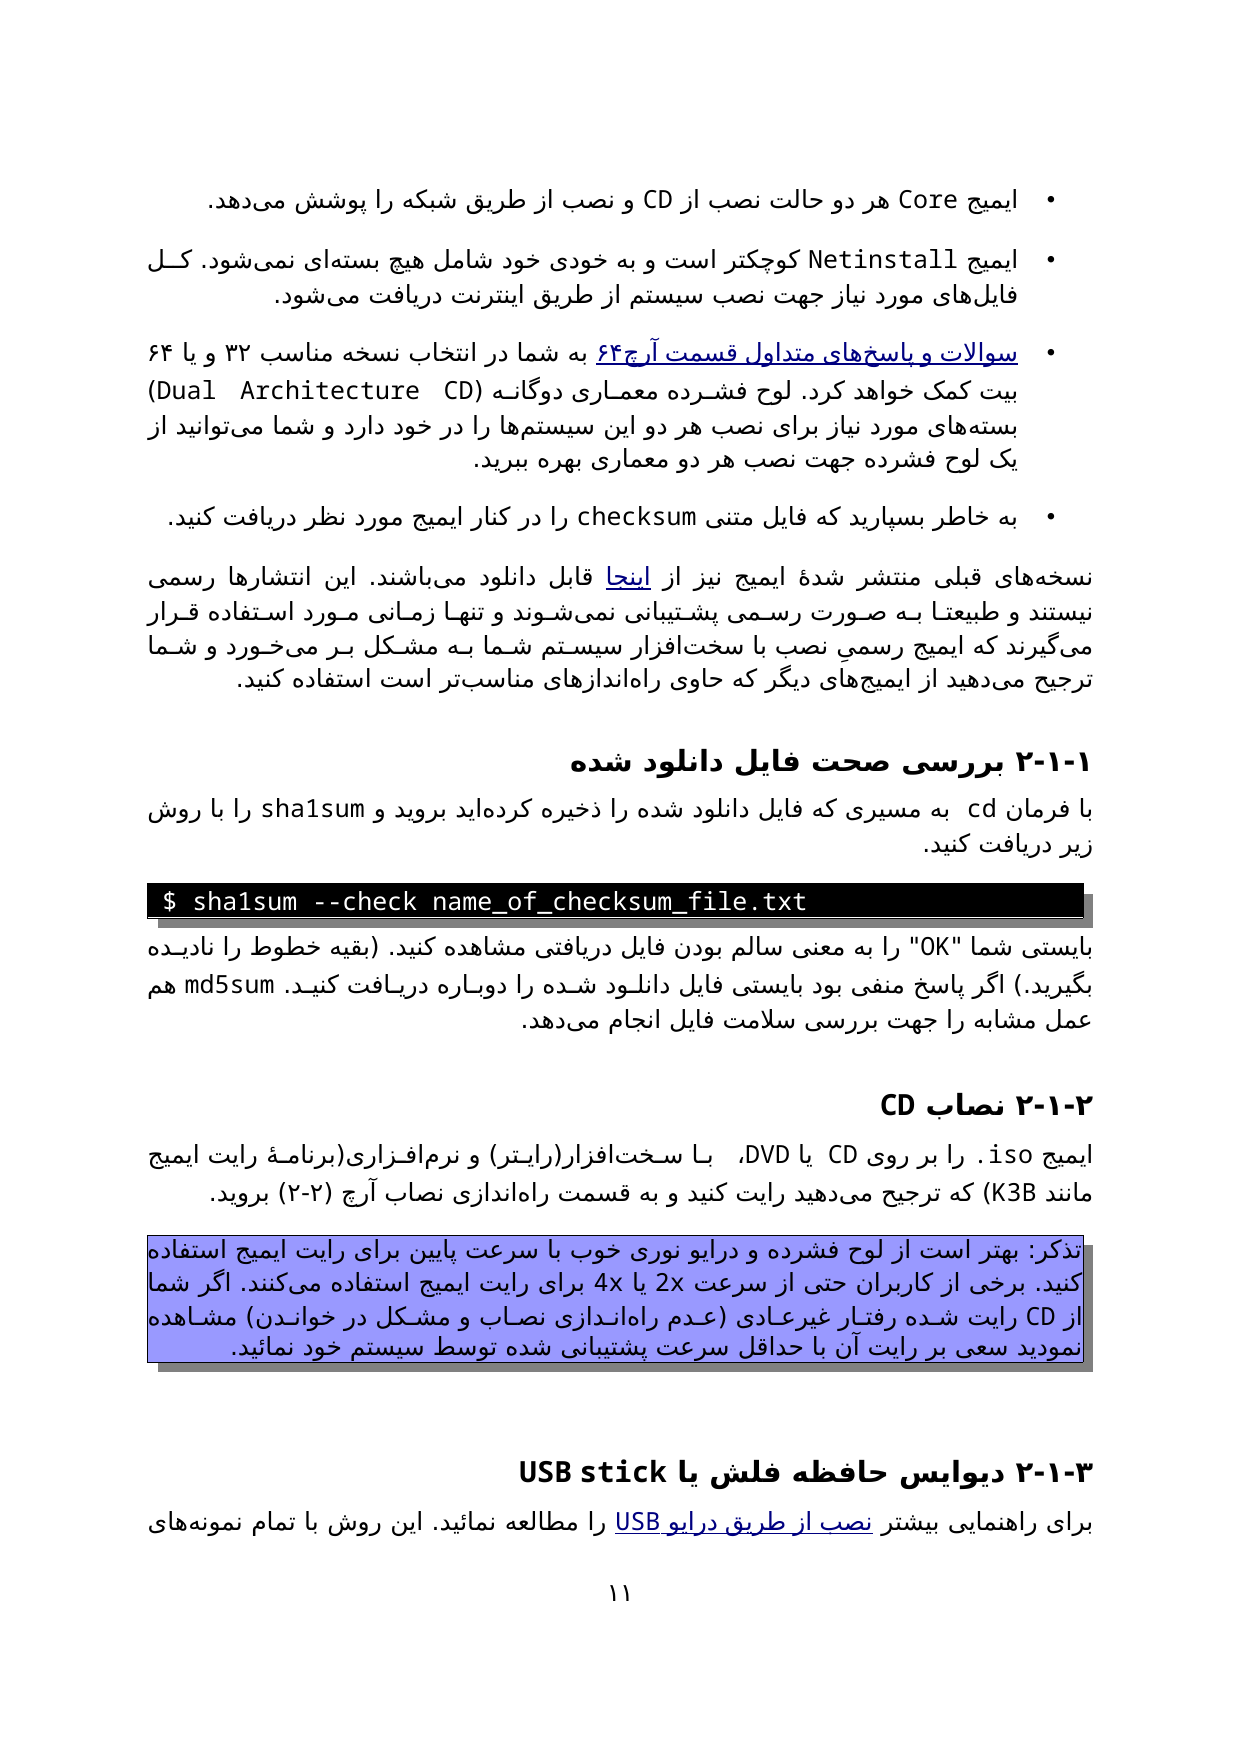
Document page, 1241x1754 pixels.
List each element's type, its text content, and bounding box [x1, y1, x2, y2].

list به خاطر بسپارید که فایل متنی checksum را در کنار ایمیج مورد نظر دریافت کنید. [147, 499, 1056, 533]
list سوالات و پاسخ‌های متداول قسمت آرچ۶۴ به شما در انتخاب نسخه مناسب ۳۲ و یا ۶۴ بیت کمک خواهد کرد. لوح فشرده معماری دوگانه (Dual Architecture CD) بسته‌های مورد نیاز برای نصب هر دو این سیستم‌ها را در خود دارد و شما می‌توانید از یک لوح فشرده جهت نصب هر دو معماری بهره ببرید. [147, 334, 1056, 474]
text نسخه‌های قبلی منتشر شدهٔ ایمیج نیز از اینجا قابل دانلود می‌باشند. این انتشار‌ها رسمی نیستند و طبیعتا به صورت رسمی پشتیبانی نمی‌شوند و تنها زمانی مورد استفاده قرار می‌گیرند که ایمیج رسمیِ نصب با سخت‌افزار سیستم شما به مشکل بر می‌خورد و شما ترجیح می‌دهید از ایمیج‌های دیگر که حاوی راه‌انداز‌های مناسب‌تر است استفاده کنید. [147, 559, 1093, 694]
text برای راهنمایی بیشتر نصب از طریق درایو USB را مطالعه نمائید. این روش با تمام نمونه‌های فلش که بایوس شما اجازه راه‌اندازی توسط آن را می‌دهد کار می‌کند، چه یک کارت‌خوان باشد و چه پورت USB. توجه داشته باشید که کلیه اطلاعات موجود بر روی مدیای شما به طور قطع از بین خواهد رفت. [147, 1504, 1093, 1538]
list ایمیج Core هر دو حالت نصب از CD و نصب از طریق شبکه را پوشش می‌دهد. [147, 181, 1056, 216]
text با فرمان cd به مسیری که فایل دانلود شده را ذخیره کرده‌اید بروید و sha1sum را با روش زیر دریافت کنید. [147, 790, 1093, 858]
list ایمیج Netinstall کوچکتر است و به خودی خود شامل هیچ بسته‌ای نمی‌شود. کل فایل‌های مورد نیاز جهت نصب سیستم از طریق اینترنت دریافت می‌شود. [147, 241, 1056, 309]
subtitle ۲-۱-۲ نصاب CD [147, 1084, 1093, 1124]
subtitle ۲-۱-۳ دیوایس حافظه فلش یا USB stick [147, 1452, 1093, 1491]
text بایستی شما "OK" را به معنی سالم بودن فایل دریافتی مشاهده کنید. (بقیه خطوط را نادیده بگیرید.) اگر پاسخ منفی بود بایستی فایل دانلود شده را دوباره دریافت کنید. md5sum هم عمل مشابه را جهت بررسی سلامت فایل انجام می‌دهد. [147, 928, 1093, 1034]
subtitle ۲-۱-۱ بررسی صحت فایل دانلود شده [147, 744, 1093, 778]
text ایمیج ‎.iso را بر روی CD یا DVD، با سخت‌افزار(رایتر) و نرم‌افزاری(برنامهٔ رایت ایمیج مانند K3B) که ترجیح می‌دهید رایت کنید و به قسمت راه‌اندازی نصاب آرچ (۲-۲) بروید. [147, 1137, 1093, 1209]
